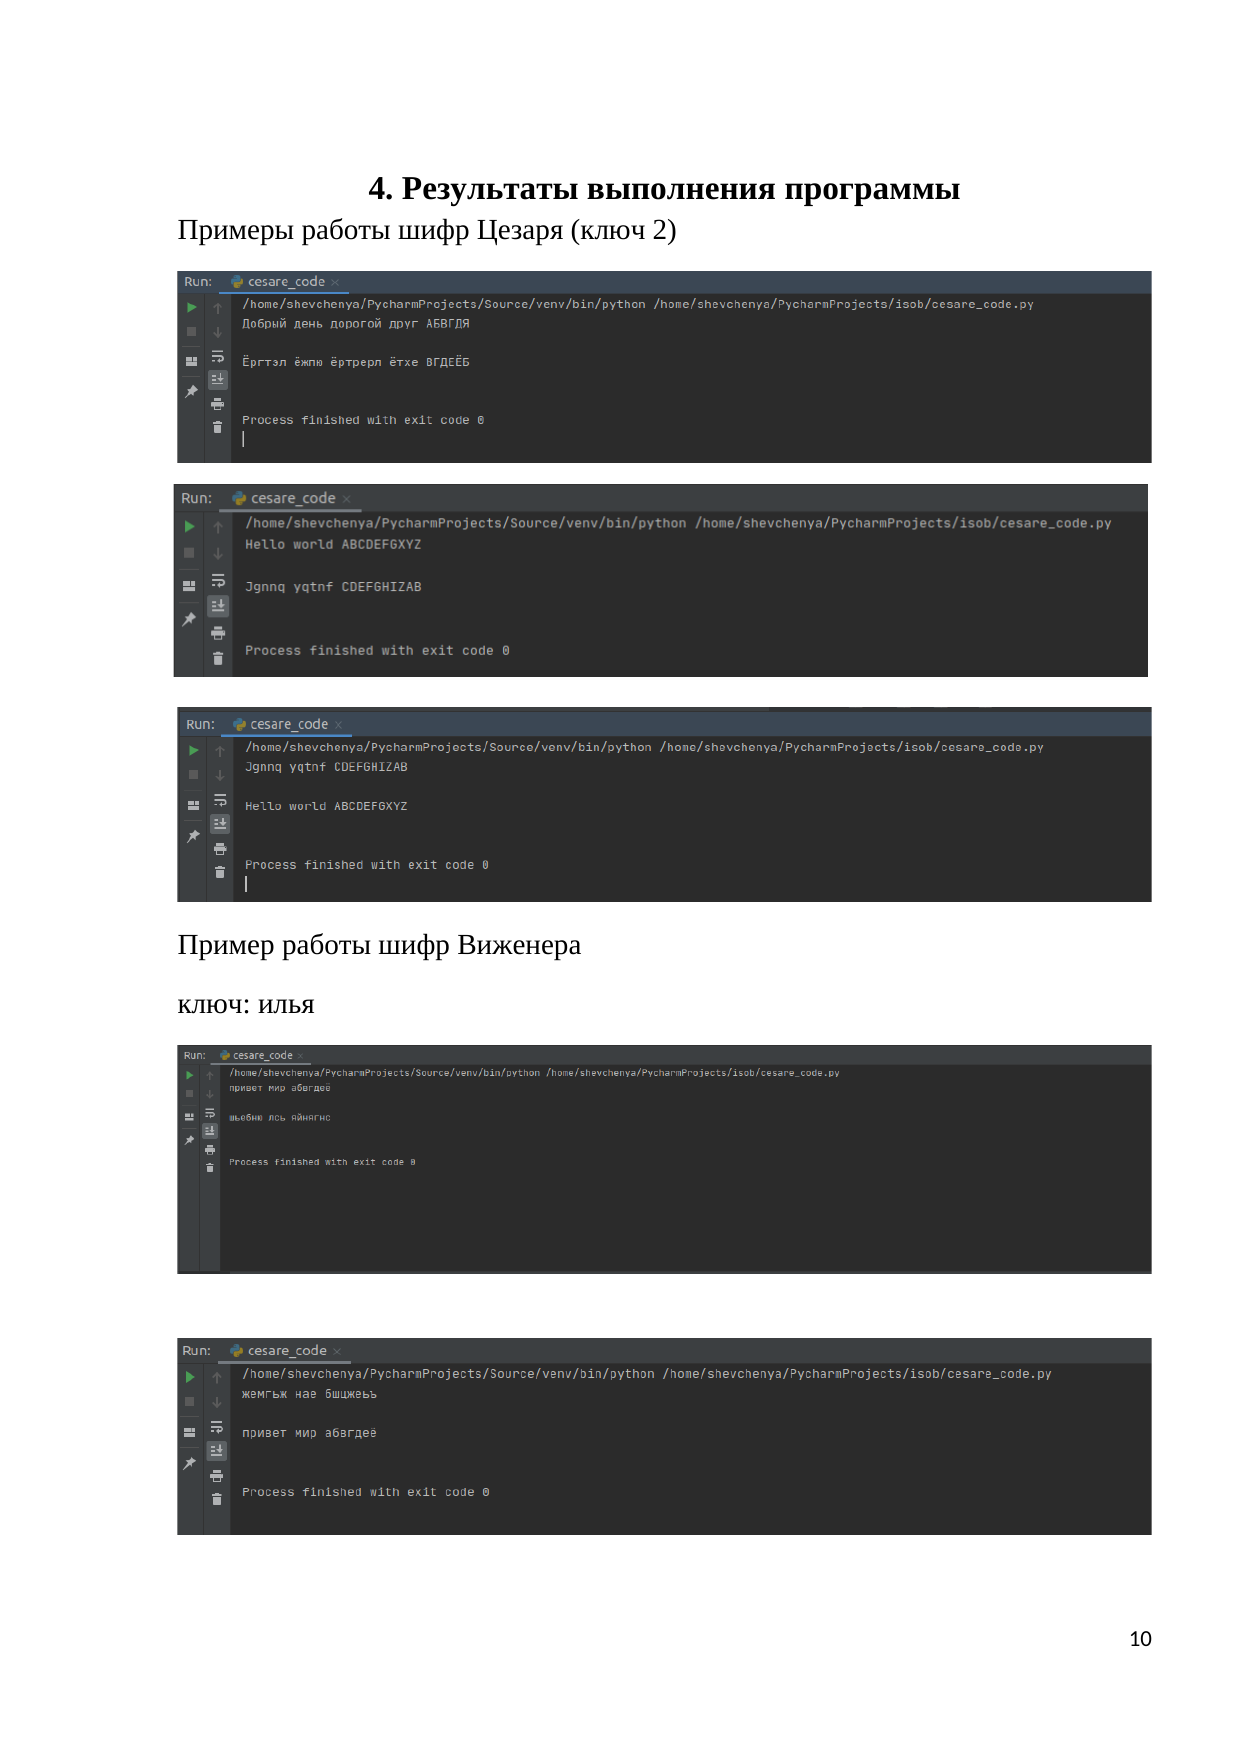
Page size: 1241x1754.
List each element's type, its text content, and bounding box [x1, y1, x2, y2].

picture [177, 1338, 1152, 1535]
picture [177, 1045, 1152, 1274]
text [177, 463, 1152, 707]
text Пример работы шифр Виженера [177, 902, 1152, 961]
text ключ: илья [177, 986, 1152, 1020]
subtitle 4. Результаты выполнения программы [177, 168, 1152, 206]
text Примеры работы шифр Цезаря (ключ 2) [177, 212, 1152, 246]
picture [177, 707, 1152, 902]
picture [177, 271, 1152, 463]
picture [173, 484, 1148, 677]
